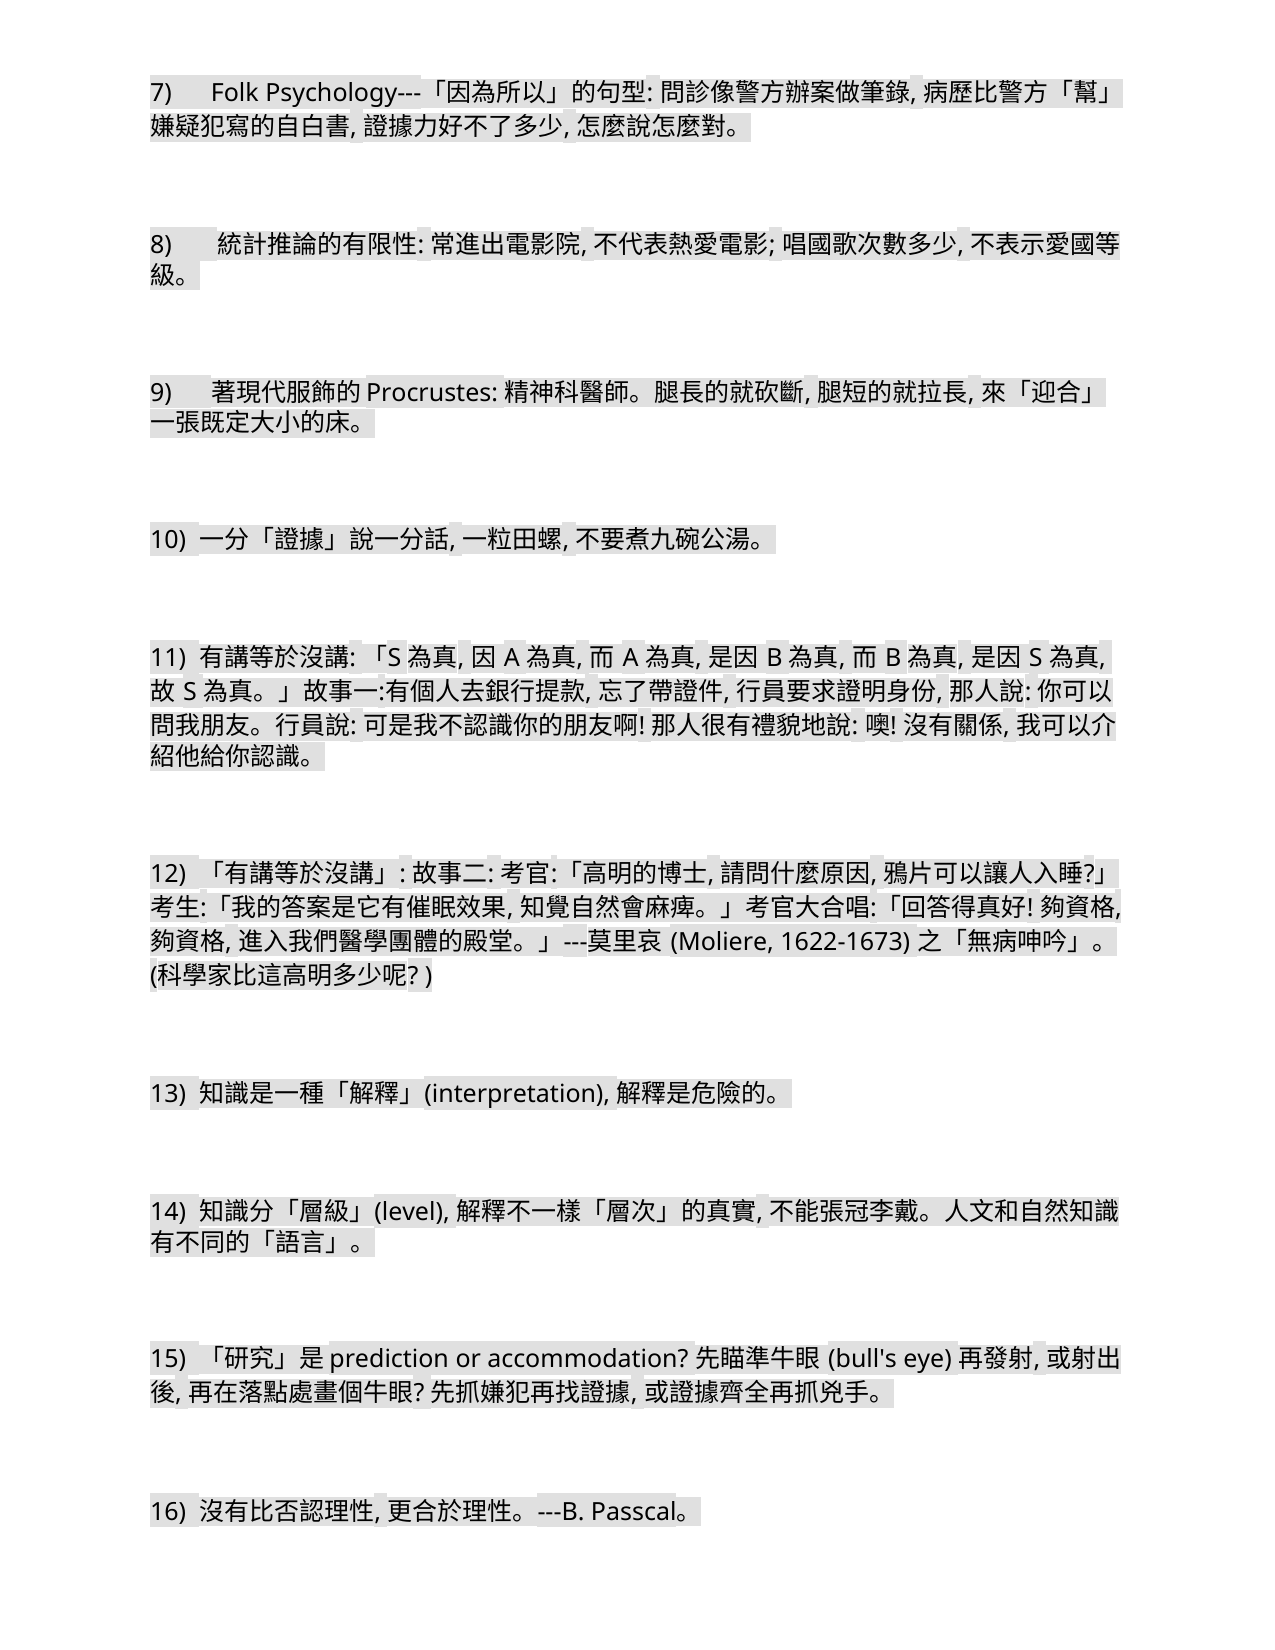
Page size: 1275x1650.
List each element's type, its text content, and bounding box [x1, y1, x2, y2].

text 12) 「有講等於沒講」: 故事二: 考官:「高明的博士, 請問什麼原因, 鴉片可以讓人入睡?」考生:「我的答案是它有催眠效果, 知覺自然會麻痺。」考官大合唱:「回答得真好! 夠資格, 夠資格, 進入我們醫學團體的殿堂。」---莫里哀 (Moliere, 1622-1673) 之「無病呻吟」。(科學家比這高明多少呢? ) [150, 855, 1125, 992]
text 8) 統計推論的有限性: 常進出電影院, 不代表熱愛電影; 唱國歌次數多少, 不表示愛國等級。 [150, 227, 1125, 290]
text 14) 知識分「層級」(level), 解釋不一樣「層次」的真實, 不能張冠李戴。人文和自然知識有不同的「語言」。 [150, 1194, 1125, 1257]
text 16) 沒有比否認理性, 更合於理性。---B. Passcal。 [150, 1493, 1125, 1527]
text 15) 「研究」是prediction or accommodation? 先瞄準牛眼 (bull's eye) 再發射, 或射出後, 再在落點處畫個牛眼? 先抓嫌犯再找證據, 或證據齊全再抓兇手。 [150, 1341, 1125, 1409]
text 7) Folk Psychology---「因為所以」的句型: 問診像警方辦案做筆錄, 病歷比警方「幫」嫌疑犯寫的自白書, 證據力好不了多少, 怎麼說怎麼對。 [150, 75, 1125, 143]
text 11) 有講等於沒講: 「S 為真, 因 A 為真, 而 A 為真, 是因 B 為真, 而 B 為真, 是因 S 為真, 故 S 為真。」故事一:有個人去銀行提款, 忘了帶證件, 行員要求證明身份, 那人說: 你可以問我朋友。行員說: 可是我不認識你的朋友啊! 那人很有禮貌地說: 噢! 沒有關係, 我可以介紹他給你認識。 [150, 640, 1125, 771]
text 13) 知識是一種「解釋」(interpretation), 解釋是危險的。 [150, 1076, 1125, 1110]
text 9) 著現代服飾的Procrustes: 精神科醫師。腿長的就砍斷, 腿短的就拉長, 來「迎合」一張既定大小的床。 [150, 374, 1125, 438]
text 10) 一分「證據」說一分話, 一粒田螺, 不要煮九碗公湯。 [150, 522, 1125, 556]
